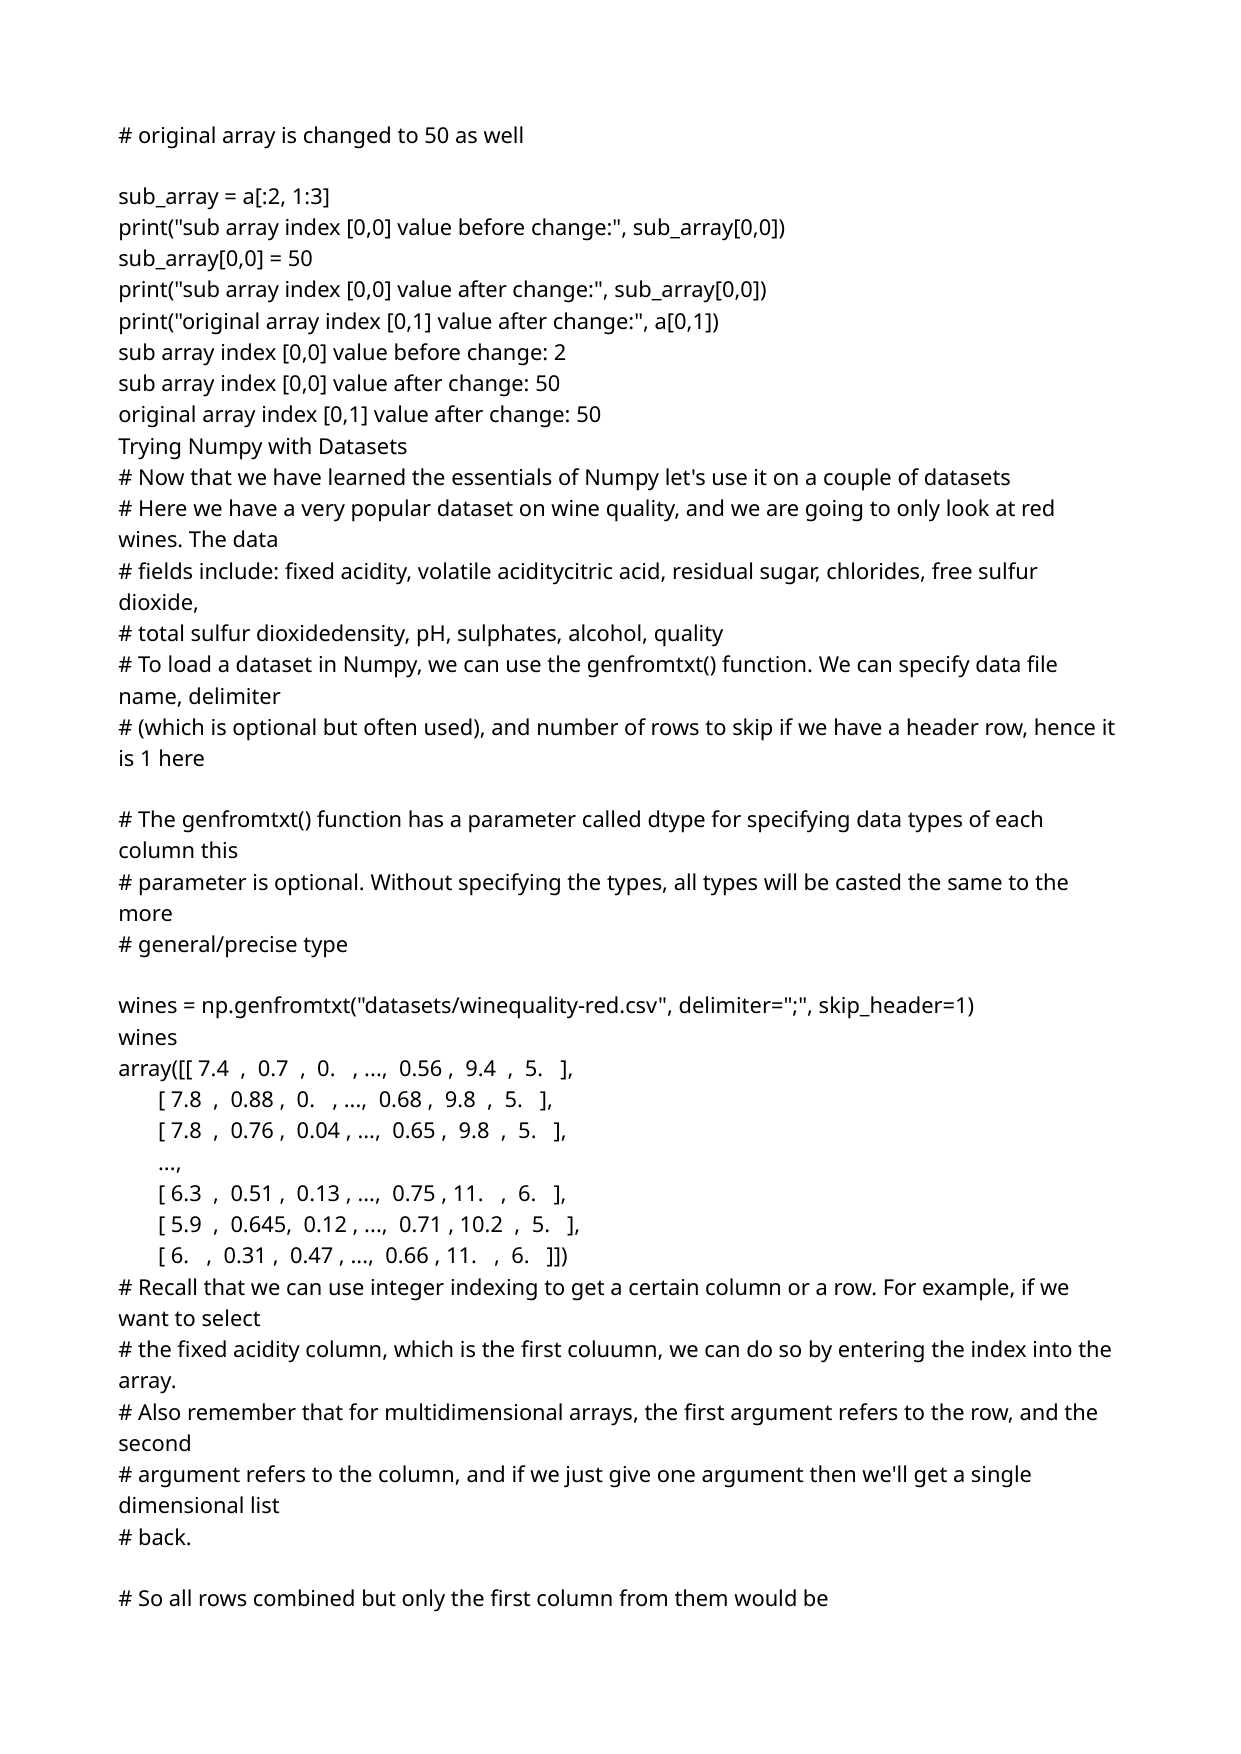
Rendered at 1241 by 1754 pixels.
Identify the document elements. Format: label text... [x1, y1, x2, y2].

text # argument refers to the column, and if we just give one argument then we'll get a single dimensional list [118, 1457, 1122, 1520]
text # To load a dataset in Numpy, we can use the genfromtxt() function. We can specify data file name, delimiter [118, 648, 1122, 710]
text wines [118, 1020, 1122, 1051]
text # total sulfur dioxidedensity, pH, sulphates, alcohol, quality [118, 617, 1122, 648]
text [ 6. , 0.31 , 0.47 , ..., 0.66 , 11. , 6. ]]) [118, 1239, 1122, 1270]
text ​ [118, 959, 1122, 989]
text sub_array[0,0] = 50 [118, 242, 1122, 273]
text [ 7.8 , 0.88 , 0. , ..., 0.68 , 9.8 , 5. ], [118, 1082, 1122, 1114]
text [ 7.8 , 0.76 , 0.04 , ..., 0.65 , 9.8 , 5. ], [118, 1114, 1122, 1145]
text # Here we have a very popular dataset on wine quality, and we are going to only look at red wines. The data [118, 492, 1122, 554]
text # original array is changed to 50 as well [118, 118, 1122, 149]
text # (which is optional but often used), and number of rows to skip if we have a header row, hence it is 1 here [118, 710, 1122, 773]
text print("sub array index [0,0] value before change:", sub_array[0,0]) [118, 210, 1122, 242]
text # Also remember that for multidimensional arrays, the first argument refers to the row, and the second [118, 1395, 1122, 1457]
text # parameter is optional. Without specifying the types, all types will be casted the same to the more [118, 865, 1122, 928]
text print("sub array index [0,0] value after change:", sub_array[0,0]) [118, 273, 1122, 304]
text Trying Numpy with Datasets [118, 429, 1122, 460]
text ​ [118, 149, 1122, 179]
text # The genfromtxt() function has a parameter called dtype for specifying data types of each column this [118, 803, 1122, 865]
text original array index [0,1] value after change: 50 [118, 398, 1122, 429]
text ..., [118, 1145, 1122, 1176]
text # Recall that we can use integer indexing to get a certain column or a row. For example, if we want to select [118, 1270, 1122, 1332]
text ​ [118, 773, 1122, 803]
text sub array index [0,0] value after change: 50 [118, 367, 1122, 398]
text ​ [118, 1551, 1122, 1581]
text array([[ 7.4 , 0.7 , 0. , ..., 0.56 , 9.4 , 5. ], [118, 1051, 1122, 1082]
text wines = np.genfromtxt("datasets/winequality-red.csv", delimiter=";", skip_header=1) [118, 989, 1122, 1020]
text [ 6.3 , 0.51 , 0.13 , ..., 0.75 , 11. , 6. ], [118, 1176, 1122, 1207]
text # So all rows combined but only the first column from them would be [118, 1581, 1122, 1612]
text # back. [118, 1520, 1122, 1551]
text [ 5.9 , 0.645, 0.12 , ..., 0.71 , 10.2 , 5. ], [118, 1207, 1122, 1239]
text sub array index [0,0] value before change: 2 [118, 335, 1122, 367]
text # the fixed acidity column, which is the first coluumn, we can do so by entering the index into the array. [118, 1332, 1122, 1395]
text # Now that we have learned the essentials of Numpy let's use it on a couple of datasets [118, 460, 1122, 492]
text print("original array index [0,1] value after change:", a[0,1]) [118, 304, 1122, 335]
text # fields include: fixed acidity, volatile aciditycitric acid, residual sugar, chlorides, free sulfur dioxide, [118, 554, 1122, 617]
text sub_array = a[:2, 1:3] [118, 179, 1122, 210]
text # general/precise type [118, 928, 1122, 959]
